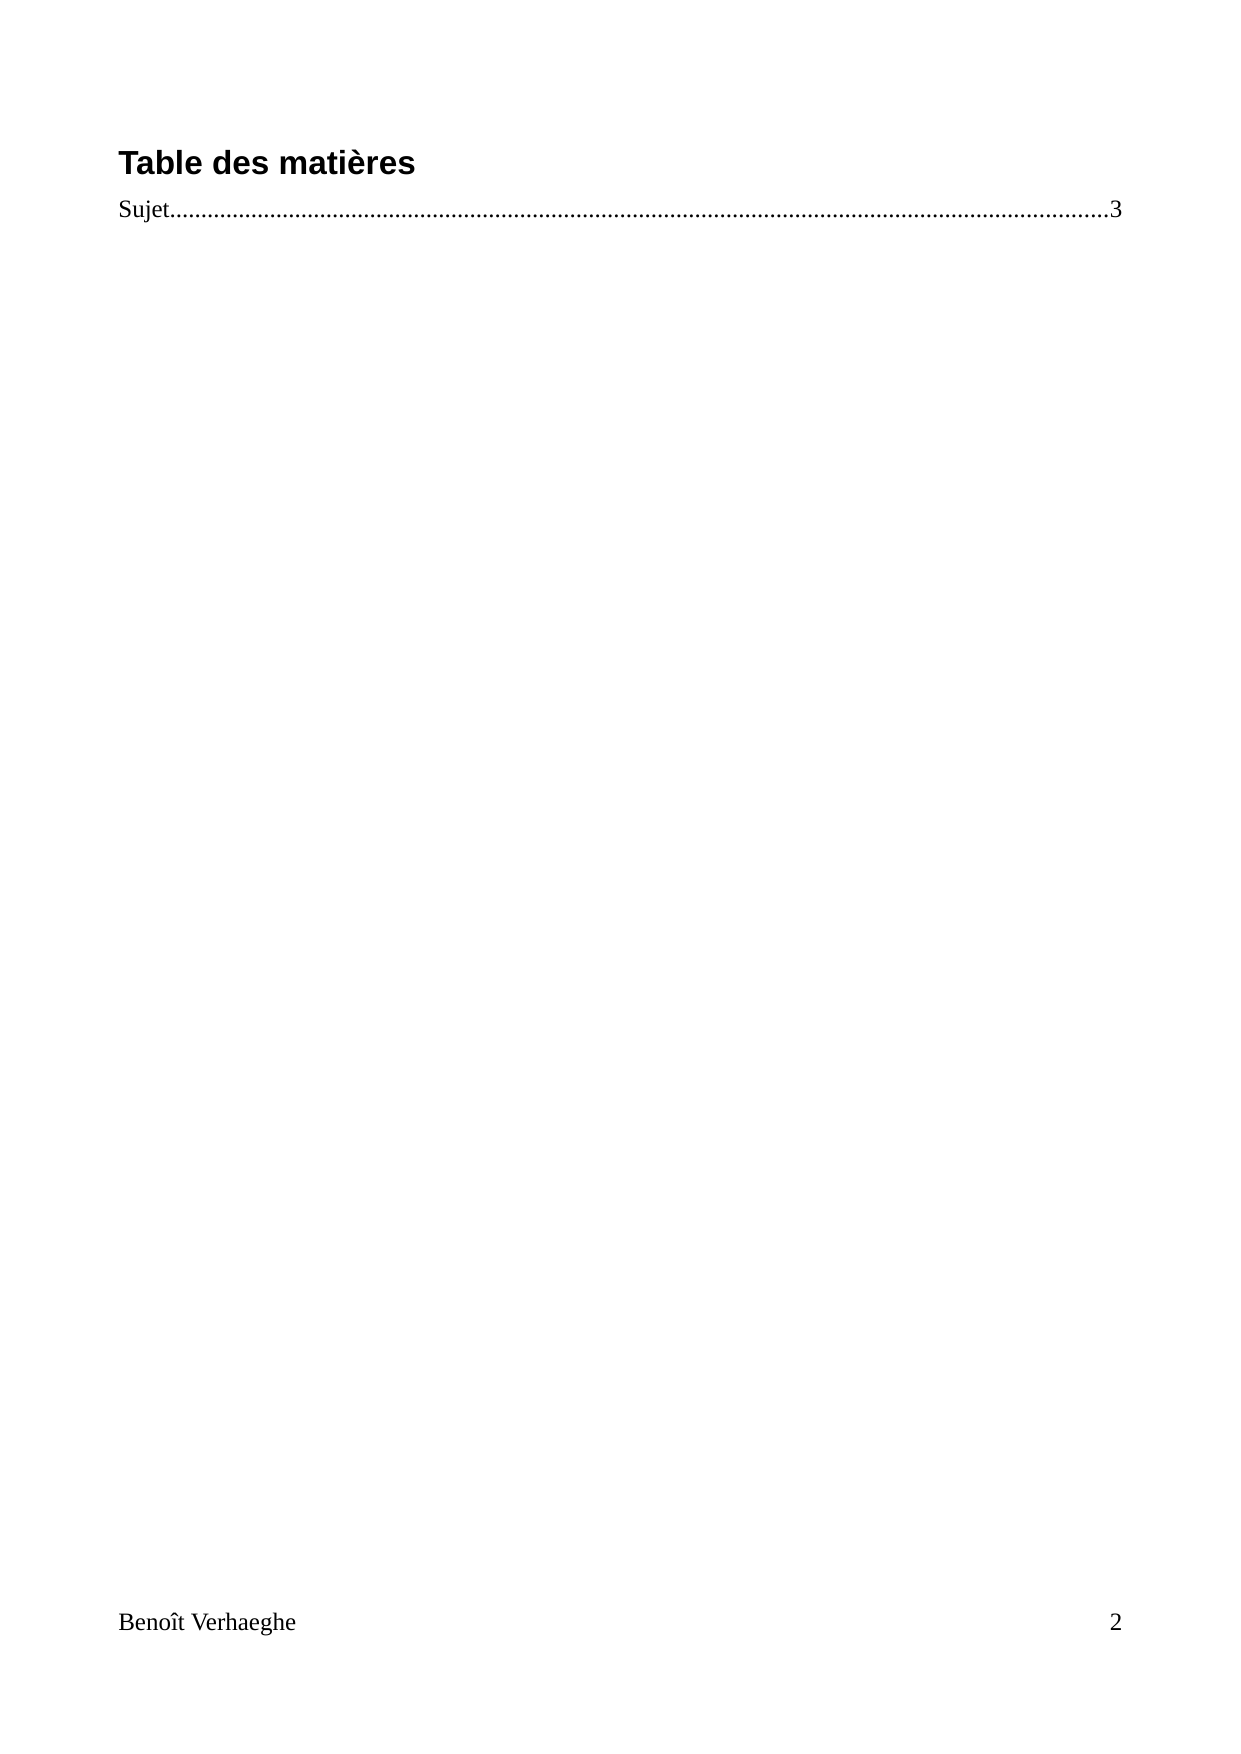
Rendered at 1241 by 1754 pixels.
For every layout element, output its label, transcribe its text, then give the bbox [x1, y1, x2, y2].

subtitle Table des matières [118, 143, 1122, 182]
text Sujet 3 [118, 194, 1122, 223]
